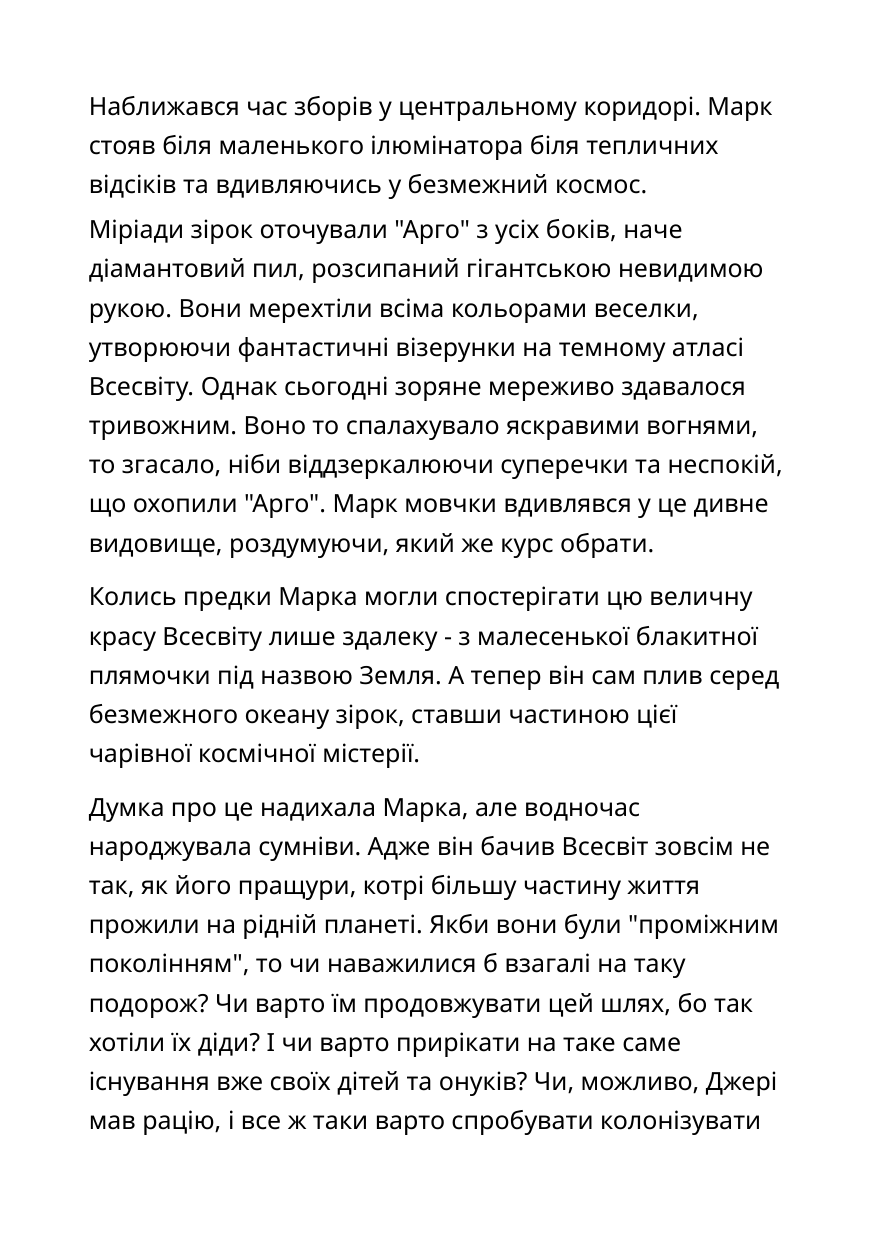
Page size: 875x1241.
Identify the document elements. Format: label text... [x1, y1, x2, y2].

text Наближався час зборів у центральному коридорі. Марк стояв біля маленького ілюмінатора біля тепличних відсіків та вдивляючись у безмежний космос. [88, 88, 786, 201]
text Колись предки Марка могли спостерігати цю величну красу Всесвіту лише здалеку - з малесенької блакитної плямочки під назвою Земля. А тепер він сам плив серед безмежного океану зірок, ставши частиною цієї чарівної космічної містерії. [88, 579, 786, 770]
text Міріади зірок оточували "Арго" з усіх боків, наче діамантовий пил, розсипаний гігантською невидимою рукою. Вони мерехтіли всіма кольорами веселки, утворюючи фантастичні візерунки на темному атласі Всесвіту. Однак сьогодні зоряне мереживо здавалося тривожним. Воно то спалахувало яскравими вогнями, то згасало, ніби віддзеркалюючи суперечки та неспокій, що охопили "Арго". Марк мовчки вдивлявся у це дивне видовище, роздумуючи, який же курс обрати. [88, 212, 786, 559]
text Думка про це надихала Марка, але водночас народжувала сумніви. Адже він бачив Всесвіт зовсім не так, як його пращури, котрі більшу частину життя прожили на рідній планеті. Якби вони були "проміжним поколінням", то чи наважилися б взагалі на таку подорож? Чи варто їм продовжувати цей шлях, бо так хотіли їх діди? І чи варто прирікати на таке саме існування вже своїх дітей та онуків? Чи, можливо, Джері мав рацію, і все ж таки варто спробувати колонізувати [88, 789, 786, 1137]
